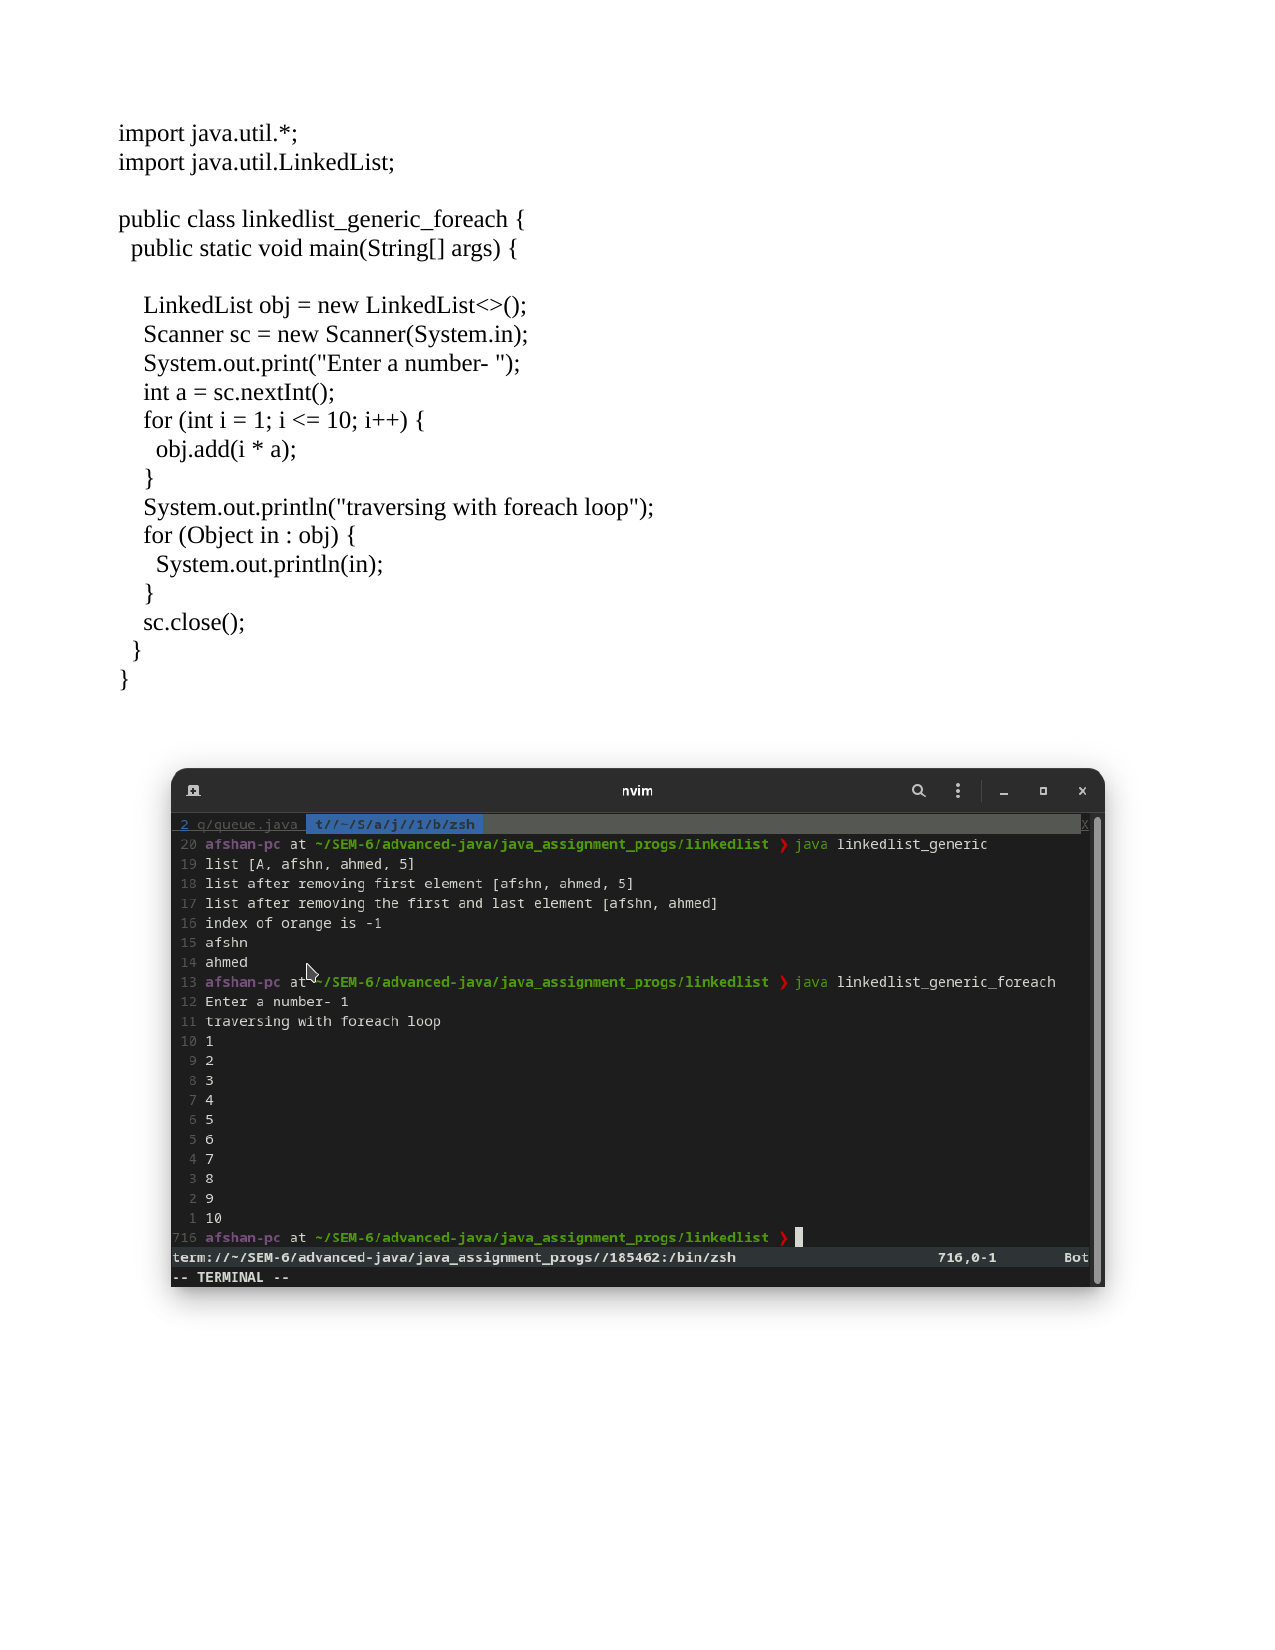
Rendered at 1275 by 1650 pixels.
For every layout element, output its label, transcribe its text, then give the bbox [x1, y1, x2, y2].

text } [118, 636, 1157, 664]
text System.out.print("Enter a number- "); [118, 348, 1157, 377]
text int a = sc.nextInt(); [118, 377, 1157, 406]
text } [118, 463, 1157, 492]
text import java.util.*; [118, 118, 1157, 147]
text Scanner sc = new Scanner(System.in); [118, 319, 1157, 348]
text public class linkedlist_generic_foreach { [118, 204, 1157, 233]
text for (int i = 1; i <= 10; i++) { [118, 406, 1157, 434]
picture [118, 721, 1157, 1345]
text sc.close(); [118, 607, 1157, 636]
text } [118, 578, 1157, 607]
text System.out.println(in); [118, 549, 1157, 578]
text LinkedList obj = new LinkedList<>(); [118, 291, 1157, 319]
text for (Object in : obj) { [118, 521, 1157, 549]
text obj.add(i * a); [118, 434, 1157, 463]
text System.out.println("traversing with foreach loop"); [118, 492, 1157, 521]
text import java.util.LinkedList; [118, 147, 1157, 176]
text } [118, 664, 1157, 693]
text public static void main(String[] args) { [118, 233, 1157, 262]
